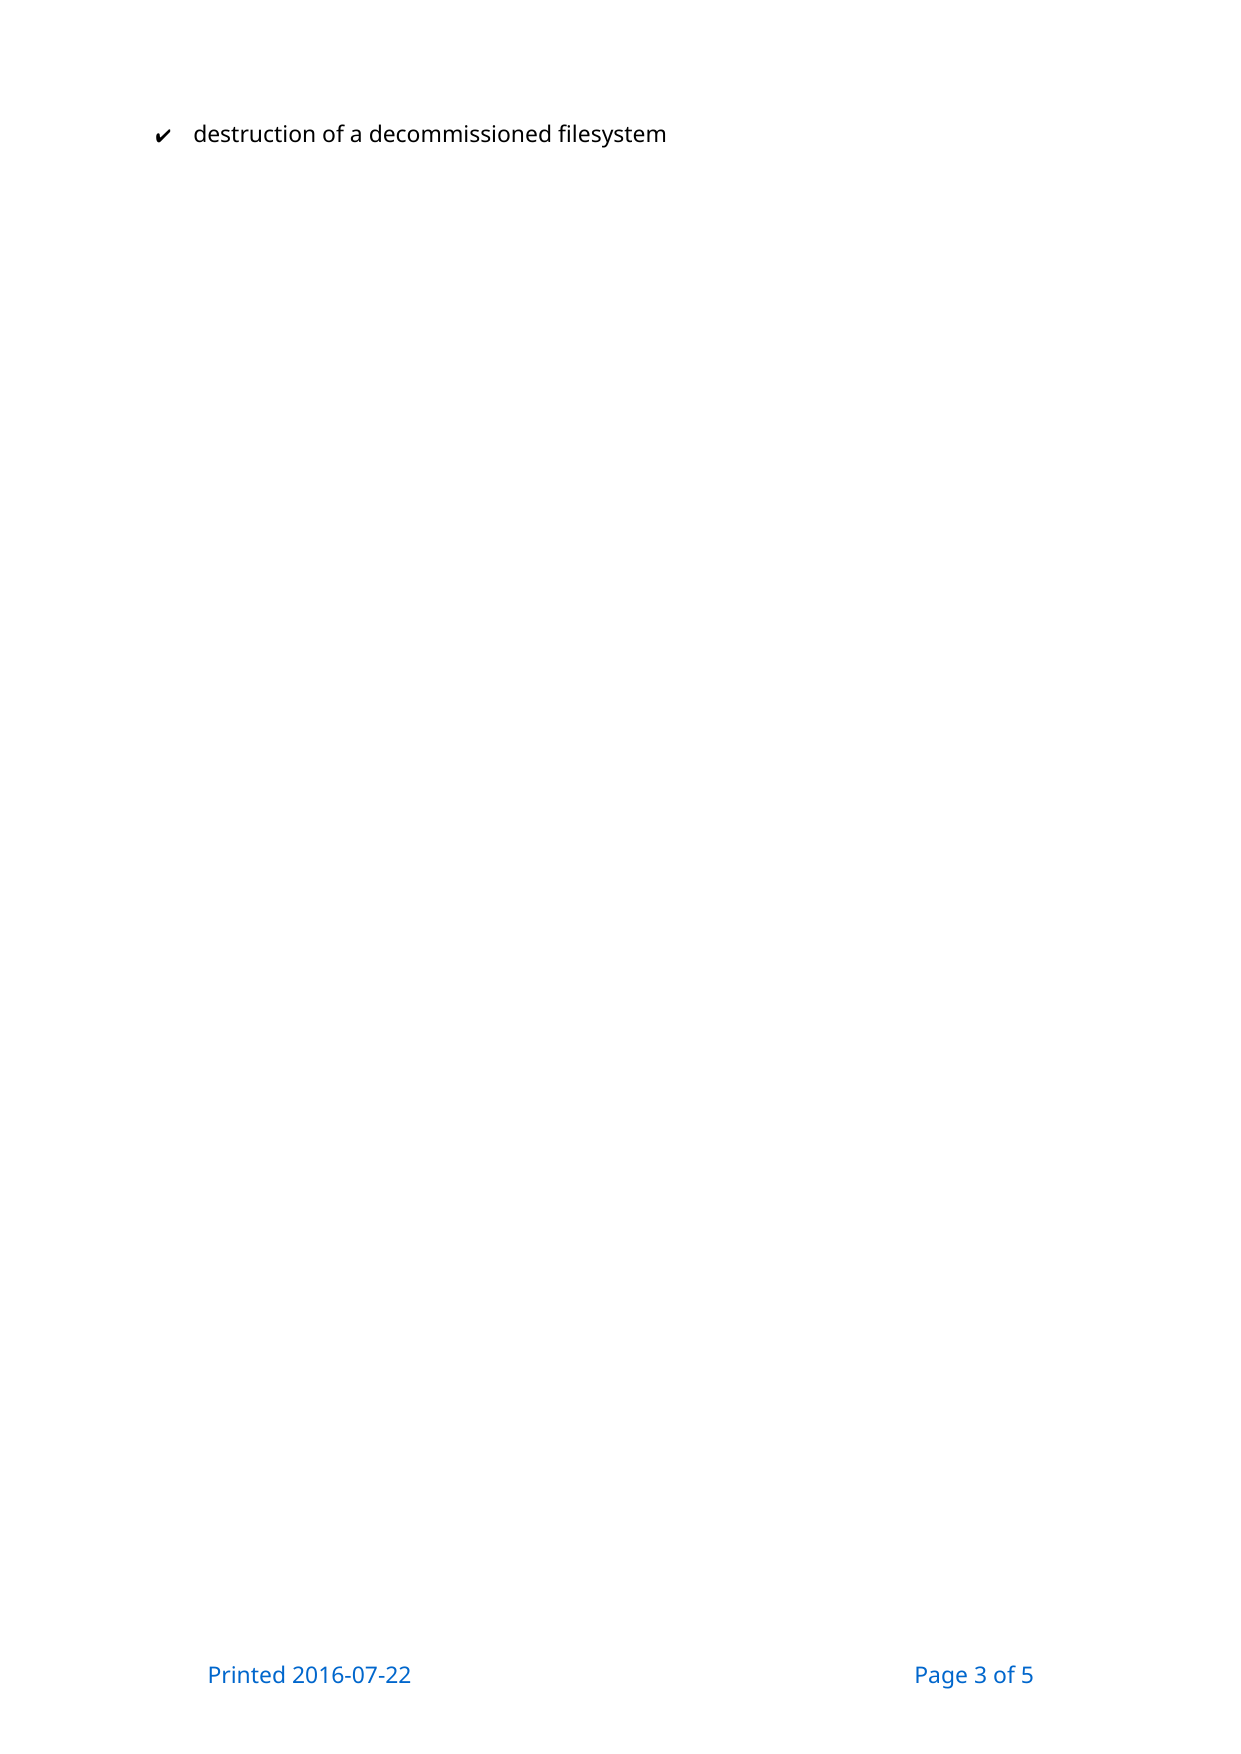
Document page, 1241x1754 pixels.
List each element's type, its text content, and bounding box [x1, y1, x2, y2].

list destruction of a decommissioned filesystem [156, 118, 1122, 149]
